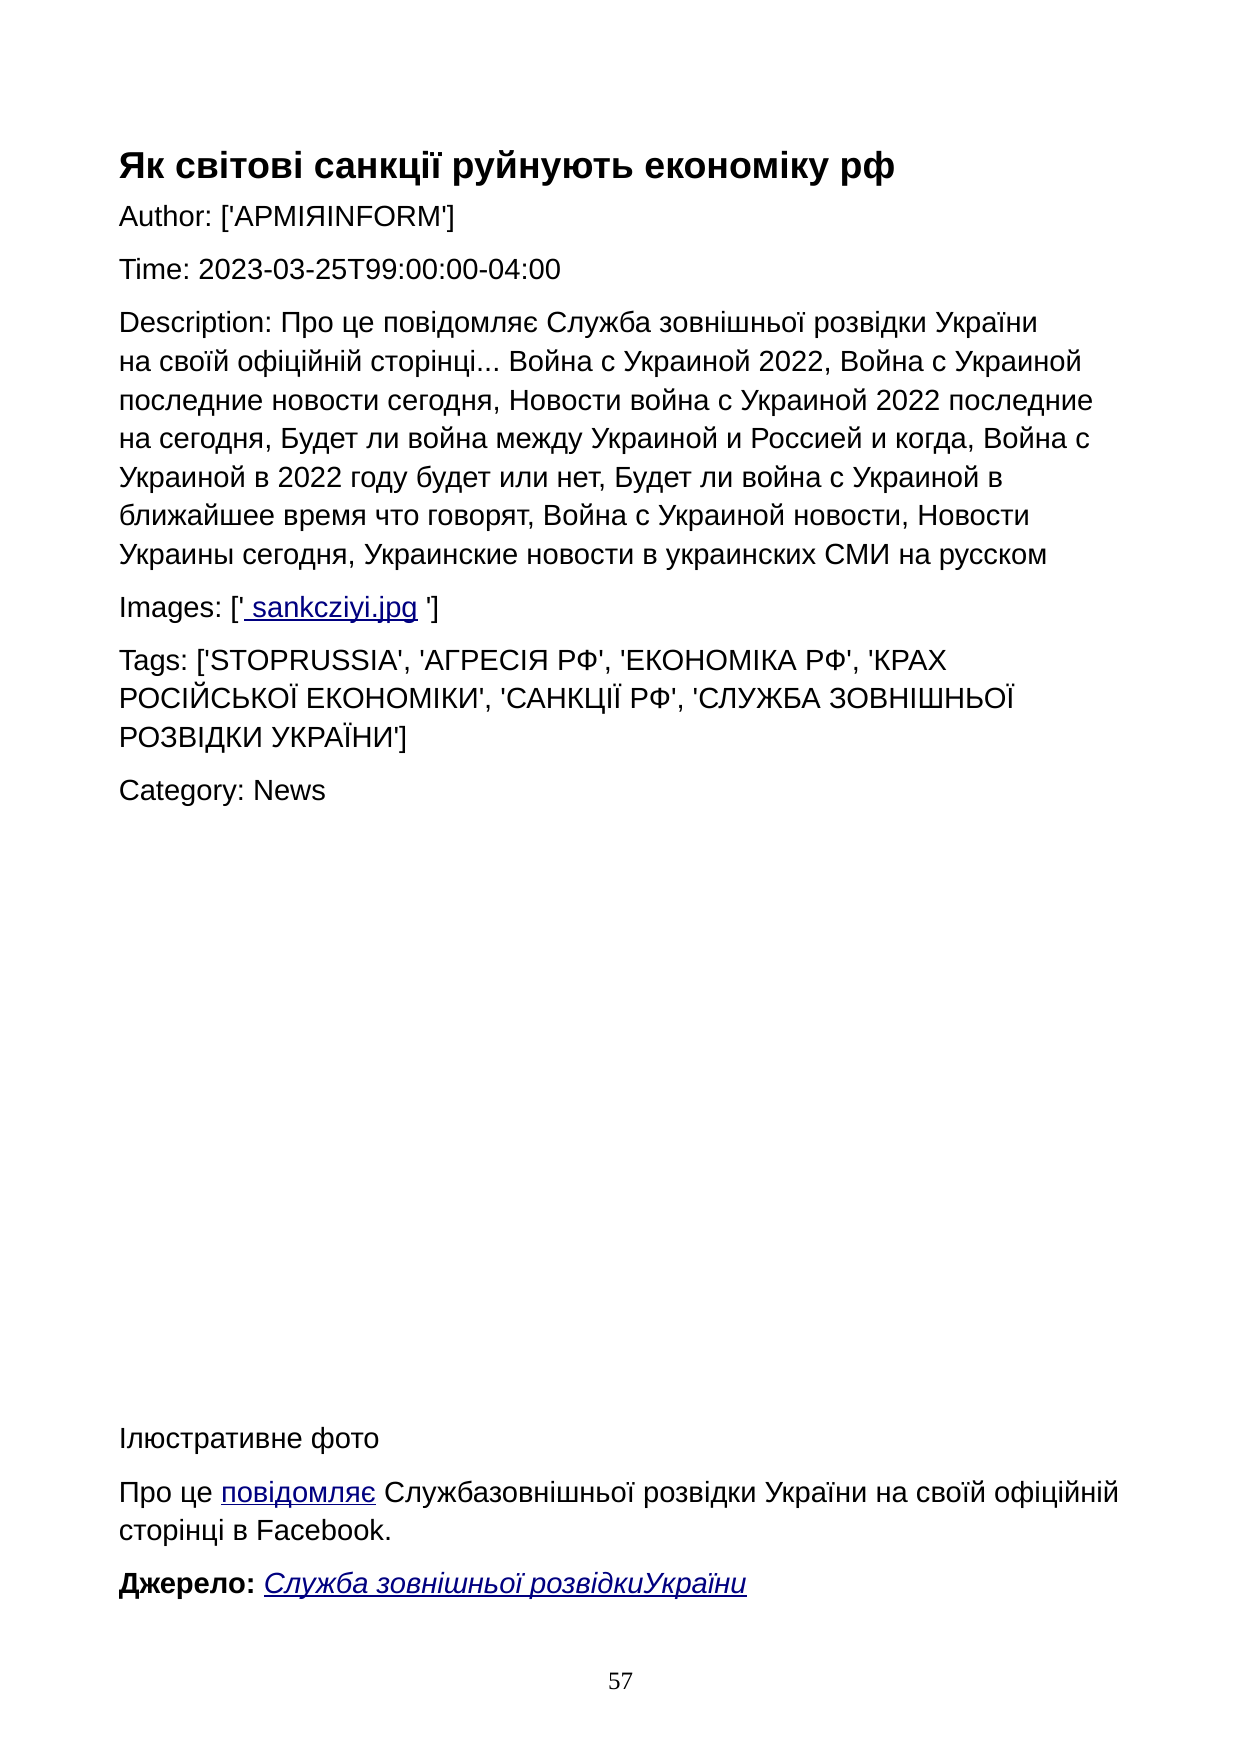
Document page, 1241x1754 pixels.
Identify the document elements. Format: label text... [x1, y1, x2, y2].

text Images: [' sankcziyi.jpg '] [118, 590, 1122, 623]
text Ілюстративне фото [118, 826, 1122, 1455]
text Description: Про це повідомляє Служба зовнішньої розвідки України на своїй офіційній сторінці... Война с Украиной 2022, Война с Украиной последние новости сегодня, Новости война с Украиной 2022 последние на сегодня, Будет ли война между Украиной и Россией и когда, Война с Украиной в 2022 году будет или нет, Будет ли война с Украиной в ближайшее время что говорят, Война с Украиной новости, Новости Украины сегодня, Украинские новости в украинских СМИ на русском [118, 305, 1122, 570]
text Про це повідомляє Службазовнішньої розвідки України на своїй офіційній сторінці в Facebook. [118, 1475, 1122, 1547]
text Author: ['АРМІЯINFORM'] [118, 199, 1122, 233]
text Tags: ['STOPRUSSIA', 'АГРЕСІЯ РФ', 'ЕКОНОМІКА РФ', 'КРАХ РОСІЙСЬКОЇ ЕКОНОМІКИ', 'САНКЦІЇ РФ', 'СЛУЖБА ЗОВНІШНЬОЇ РОЗВІДКИ УКРАЇНИ'] [118, 643, 1122, 753]
text Category: News [118, 773, 1122, 807]
text Time: 2023-03-25T99:00:00-04:00 [118, 252, 1122, 286]
text Джерело: Служба зовнішньої розвідкиУкраїни [118, 1566, 1122, 1600]
subtitle Як світові санкції руйнують економіку рф [118, 143, 1122, 187]
